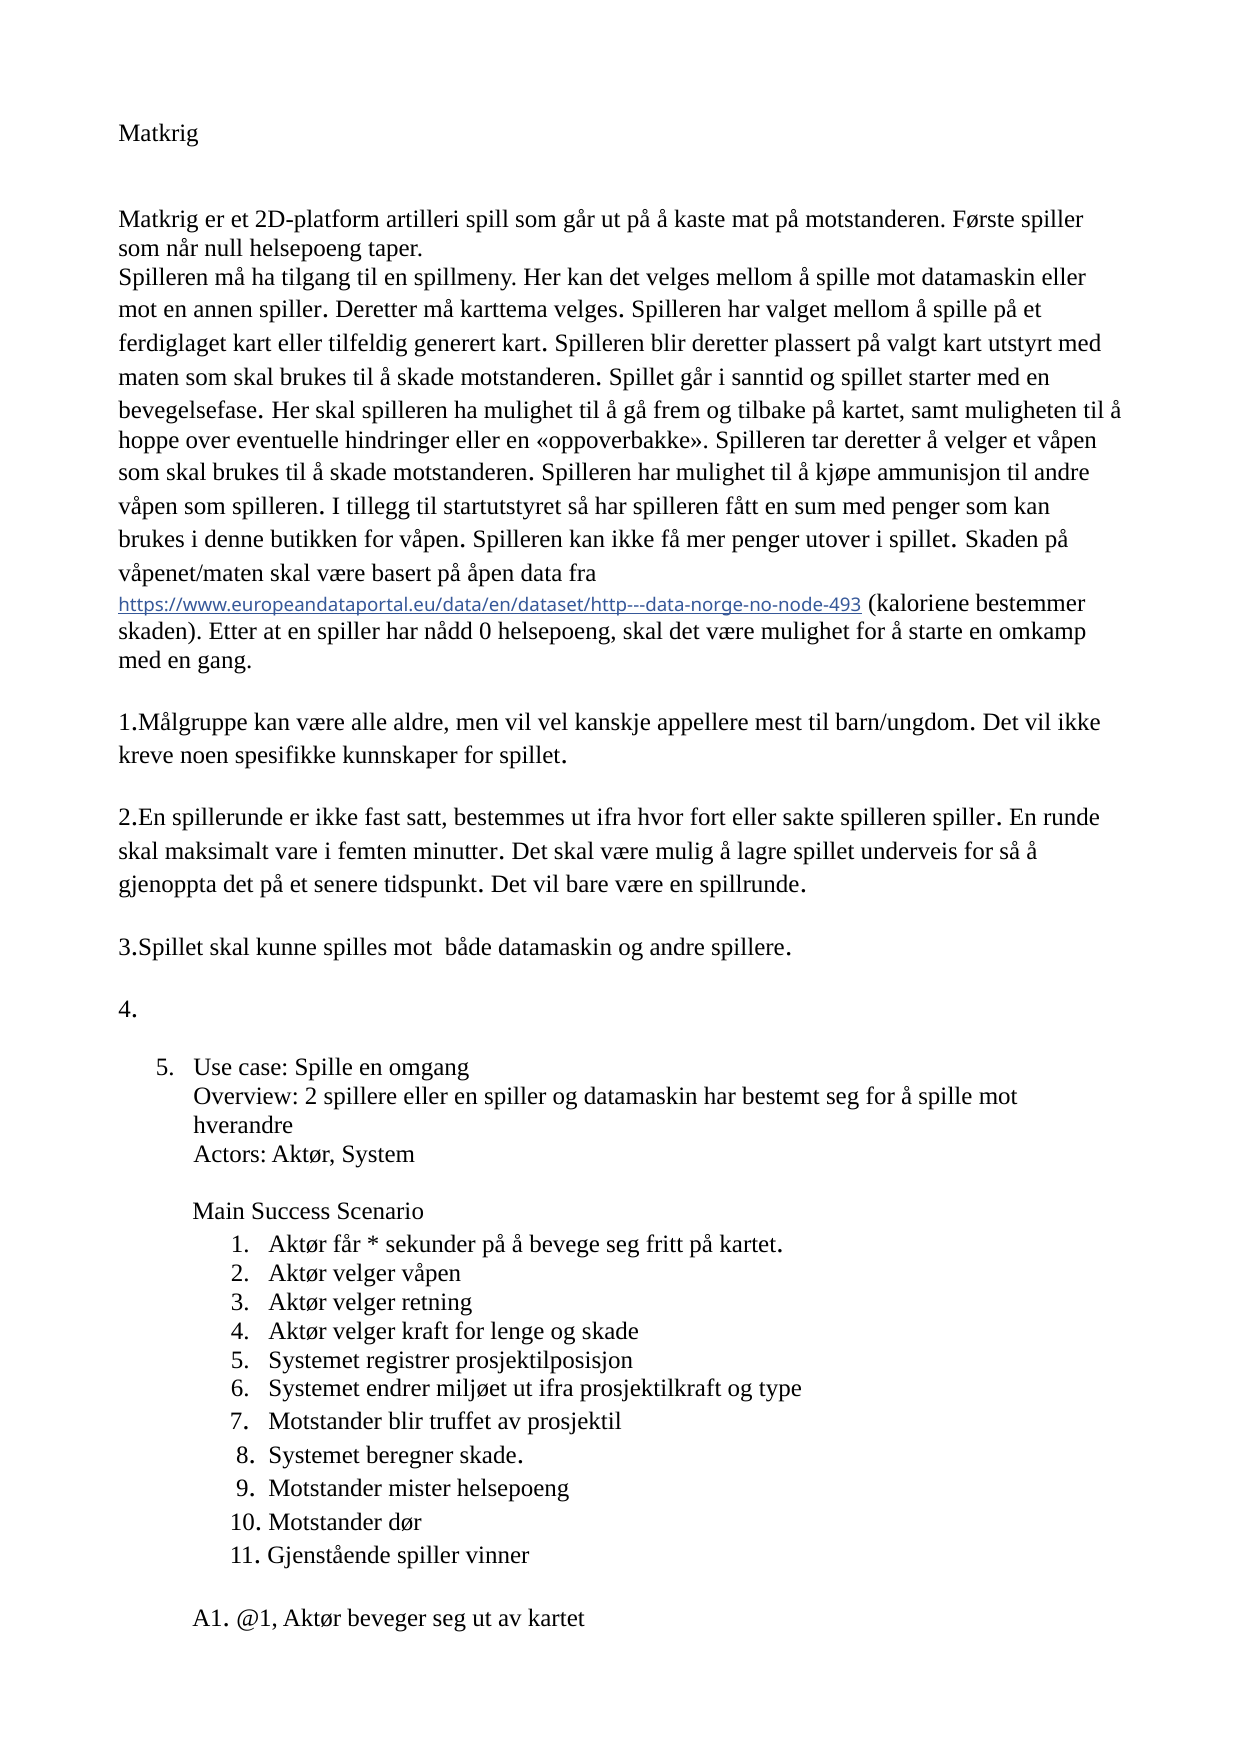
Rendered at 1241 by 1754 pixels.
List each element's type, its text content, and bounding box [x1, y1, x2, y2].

text Spilleren må ha tilgang til en spillmeny. Her kan det velges mellom å spille mot datamaskin eller mot en annen spiller. Deretter må karttema velges. Spilleren har valget mellom å spille på et ferdiglaget kart eller tilfeldig generert kart. Spilleren blir deretter plassert på valgt kart utstyrt med maten som skal brukes til å skade motstanderen. Spillet går i sanntid og spillet starter med en bevegelsefase. Her skal spilleren ha mulighet til å gå frem og tilbake på kartet, samt muligheten til å hoppe over eventuelle hindringer eller en «oppoverbakke». Spilleren tar deretter å velger et våpen som skal brukes til å skade motstanderen. Spilleren har mulighet til å kjøpe ammunisjon til andre våpen som spilleren. I tillegg til startutstyret så har spilleren fått en sum med penger som kan brukes i denne butikken for våpen. Spilleren kan ikke få mer penger utover i spillet. Skaden på våpenet/maten skal være basert på åpen data fra https://www.europeandataportal.eu/data/en/dataset/http---data-norge-no-node-493 (kaloriene bestemmer skaden). Etter at en spiller har nådd 0 helsepoeng, skal det være mulighet for å starte en omkamp med en gang. [118, 262, 1122, 674]
text 1.Målgruppe kan være alle aldre, men vil vel kanskje appellere mest til barn/ungdom. Det vil ikke kreve noen spesifikke kunnskaper for spillet. [118, 703, 1122, 770]
text Main Success Scenario [118, 1196, 1122, 1225]
text 7. Motstander blir truffet av prosjektil [118, 1402, 1122, 1436]
text Matkrig [118, 118, 1122, 147]
list Systemet endrer miljøet ut ifra prosjektilkraft og type [231, 1373, 1122, 1402]
text 9. Motstander mister helsepoeng [118, 1469, 1122, 1503]
text 2.En spillerunde er ikke fast satt, bestemmes ut ifra hvor fort eller sakte spilleren spiller. En runde skal maksimalt vare i femten minutter. Det skal være mulig å lagre spillet underveis for så å gjenoppta det på et senere tidspunkt. Det vil bare være en spillrunde. [118, 798, 1122, 899]
text 4. [118, 990, 1122, 1024]
text A1. @1, Aktør beveger seg ut av kartet [118, 1599, 1122, 1632]
text 3.Spillet skal kunne spilles mot både datamaskin og andre spillere. [118, 928, 1122, 961]
text 10. Motstander dør [118, 1503, 1122, 1536]
text 8. Systemet beregner skade. [118, 1436, 1122, 1469]
list Actors: Aktør, System [156, 1139, 1122, 1167]
list Overview: 2 spillere eller en spiller og datamaskin har bestemt seg for å spille mot hverandre [156, 1081, 1122, 1139]
list Aktør får * sekunder på å bevege seg fritt på kartet. [231, 1225, 1122, 1258]
text 11. Gjenstående spiller vinner [118, 1536, 1122, 1570]
text Matkrig er et 2D-platform artilleri spill som går ut på å kaste mat på motstanderen. Første spiller som når null helsepoeng taper. [118, 204, 1122, 262]
list Systemet registrer prosjektilposisjon [231, 1345, 1122, 1373]
list Aktør velger kraft for lenge og skade [231, 1316, 1122, 1345]
list Use case: Spille en omgang [156, 1052, 1122, 1081]
list Aktør velger retning [231, 1287, 1122, 1316]
list Aktør velger våpen [231, 1258, 1122, 1287]
